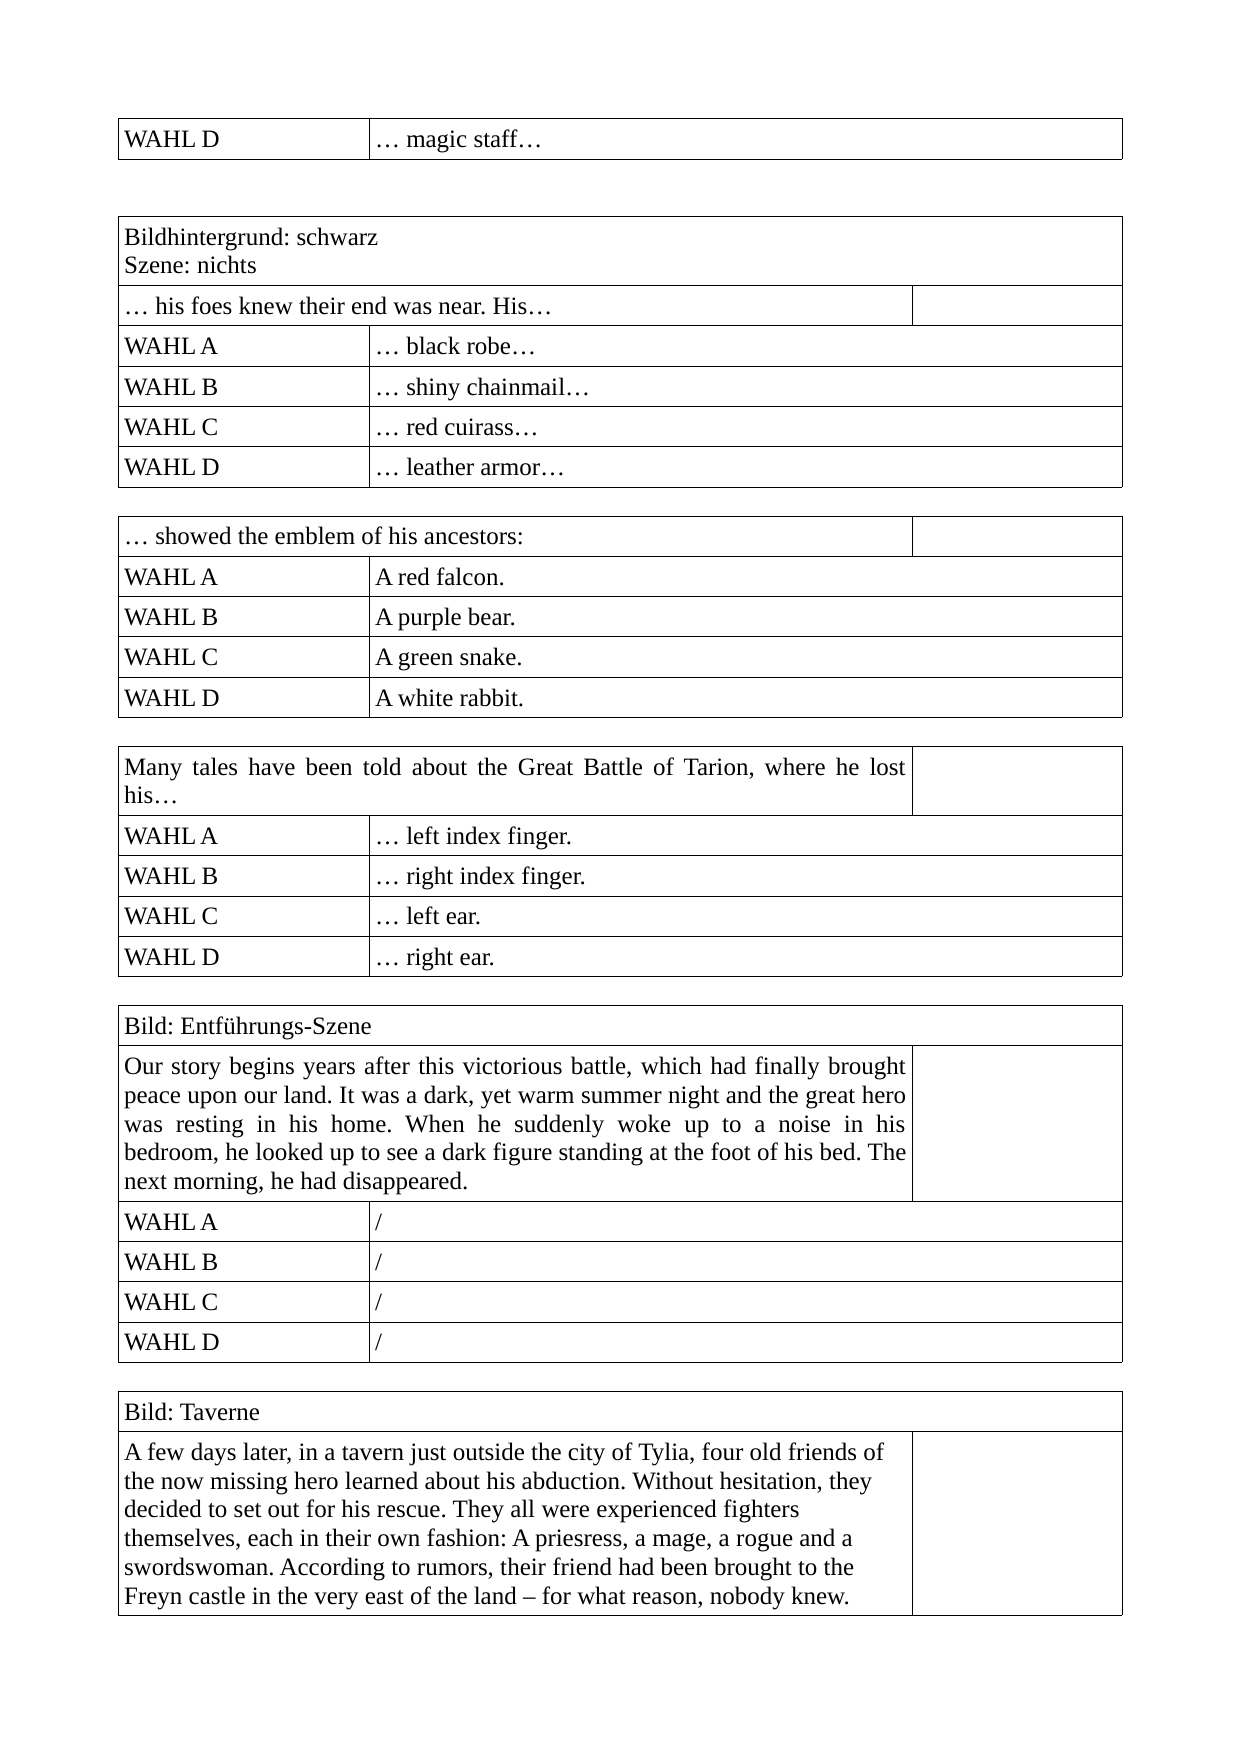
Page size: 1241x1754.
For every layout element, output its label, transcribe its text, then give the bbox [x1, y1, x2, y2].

table_cell A purple bear. [370, 597, 1122, 636]
table_cell … right index finger. [370, 856, 1122, 896]
table_cell WAHL A [119, 1202, 369, 1241]
table_cell WAHL C [119, 897, 369, 936]
table_header Bild: Taverne [119, 1392, 1122, 1431]
table_cell / [370, 1242, 1122, 1281]
table_cell A white rabbit. [370, 678, 1122, 717]
table_cell WAHL A [119, 557, 369, 596]
table_cell WAHL B [119, 1242, 369, 1281]
table_cell / [370, 1323, 1122, 1362]
table_header Bild: Entführungs-Szene [119, 1006, 1122, 1045]
table_cell WAHL C [119, 407, 369, 446]
table_cell A few days later, in a tavern just outside the city of Tylia, four old friends of the now missing hero learned about his abduction. Without hesitation, they decided to set out for his rescue. They all were experienced fighters themselves, each in their own fashion: A priesress, a mage, a rogue and a swordswoman. According to rumors, their friend had been brought to the Freyn castle in the very east of the land – for what reason, nobody knew. [119, 1432, 912, 1615]
table_cell WAHL C [119, 637, 369, 677]
table_header [913, 517, 1122, 556]
table_cell WAHL D [119, 119, 369, 158]
table_cell … red cuirass… [370, 407, 1122, 446]
table_cell [913, 1432, 1122, 1615]
table_cell A red falcon. [370, 557, 1122, 596]
table_cell WAHL B [119, 367, 369, 406]
table_cell WAHL D [119, 1323, 369, 1362]
table_cell … right ear. [370, 937, 1122, 976]
table_cell … left ear. [370, 897, 1122, 936]
table_cell Our story begins years after this victorious battle, which had finally brought peace upon our land. It was a dark, yet warm summer night and the great hero was resting in his home. When he suddenly woke up to a noise in his bedroom, he looked up to see a dark figure standing at the foot of his bed. The next morning, he had disappeared. [119, 1046, 912, 1201]
table_cell / [370, 1282, 1122, 1322]
table_cell WAHL B [119, 856, 369, 896]
table_cell … magic staff… [370, 119, 1122, 158]
table_header … showed the emblem of his ancestors: [119, 517, 912, 556]
table_cell [913, 286, 1122, 325]
table_cell WAHL D [119, 678, 369, 717]
table_cell WAHL A [119, 816, 369, 855]
table_cell … his foes knew their end was near. His… [119, 286, 912, 325]
table_cell A green snake. [370, 637, 1122, 677]
table_cell … black robe… [370, 326, 1122, 366]
table_header Many tales have been told about the Great Battle of Tarion, where he lost his… [119, 747, 912, 815]
table_cell WAHL B [119, 597, 369, 636]
table_cell WAHL A [119, 326, 369, 366]
table_cell WAHL C [119, 1282, 369, 1322]
table_cell WAHL D [119, 447, 369, 487]
table_cell WAHL D [119, 937, 369, 976]
table_cell … leather armor… [370, 447, 1122, 487]
table_cell [913, 1046, 1122, 1201]
table_cell / [370, 1202, 1122, 1241]
table_header Bildhintergrund: schwarz Szene: nichts [119, 217, 1122, 285]
table_cell … shiny chainmail… [370, 367, 1122, 406]
table_header [913, 747, 1122, 815]
table_cell … left index finger. [370, 816, 1122, 855]
